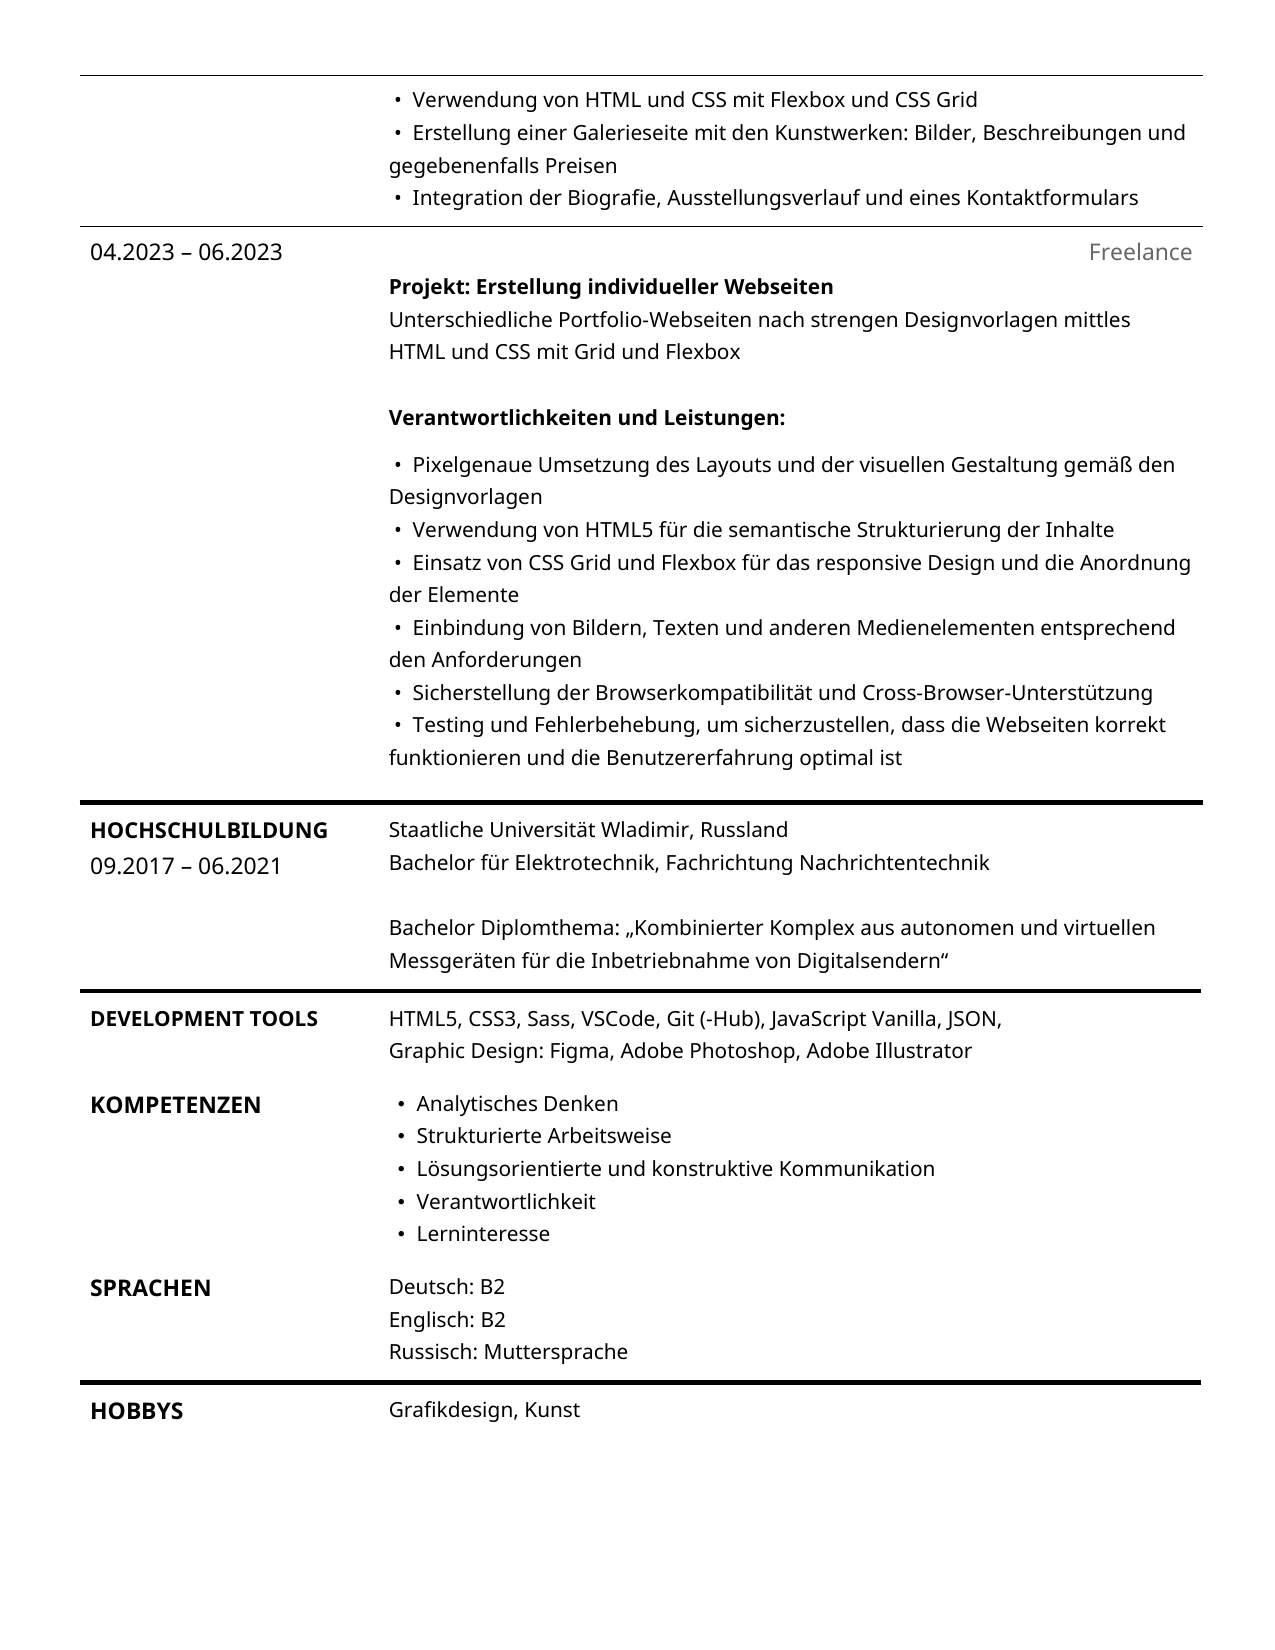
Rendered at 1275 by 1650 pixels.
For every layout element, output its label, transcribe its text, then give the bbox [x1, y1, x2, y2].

table_cell Freelance Projekt: Erstellung individueller Webseiten Unterschiedliche Portfolio-Webseiten nach strengen Designvorlagen mittles HTML und CSS mit Grid und Flexbox Verantwortlichkeiten und Leistungen: • Pixelgenaue Umsetzung des Layouts und der visuellen Gestaltung gemäß den Designvorlagen • Verwendung von HTML5 für die semantische Strukturierung der Inhalte • Einsatz von CSS Grid und Flexbox für das responsive Design und die Anordnung der Elemente • Einbindung von Bildern, Texten und anderen Medienelementen entsprechend den Anforderungen • Sicherstellung der Browserkompatibilität und Cross-Browser-Unterstützung • Testing und Fehlerbehebung, um sicherzustellen, dass die Webseiten korrekt funktionieren und die Benutzererfahrung optimal ist [378, 227, 1203, 800]
table_cell [80, 76, 378, 226]
table_header DEVELOPMENT TOOLS [80, 993, 378, 1079]
table_cell Grafikdesign, Kunst [378, 1385, 1201, 1441]
table_cell KOMPETENZEN [80, 1079, 378, 1262]
table_cell Analytisches Denken Strukturierte Arbeitsweise Lösungsorientierte und konstruktive Kommunikation Verantwortlichkeit Lerninteresse [378, 1079, 1201, 1262]
table_header HTML5, CSS3, Sass, VSCode, Git (-Hub), JavaScript Vanilla, JSON, Graphic Design: Figma, Adobe Photoshop, Adobe Illustrator [378, 993, 1201, 1079]
table_cell Deutsch: B2 Englisch: B2 Russisch: Muttersprache [378, 1262, 1201, 1380]
table_cell 04.2023 – 06.2023 [80, 227, 378, 800]
table_cell SPRACHEN [80, 1262, 378, 1380]
table_cell • Verwendung von HTML und CSS mit Flexbox und CSS Grid • Erstellung einer Galerieseite mit den Kunstwerken: Bilder, Beschreibungen und gegebenenfalls Preisen • Integration der Biografie, Ausstellungsverlauf und eines Kontaktformulars [378, 76, 1203, 226]
table_header HOCHSCHULBILDUNG 09.2017 – 06.2021 [80, 805, 378, 988]
table_cell HOBBYS [80, 1385, 378, 1441]
table_header Staatliche Universität Wladimir, Russland Bachelor für Elektrotechnik, Fachrichtung Nachrichtentechnik Bachelor Diplomthema: „Kombinierter Komplex aus autonomen und virtuellen Messgeräten für die Inbetriebnahme von Digitalsendern“ [378, 805, 1203, 988]
